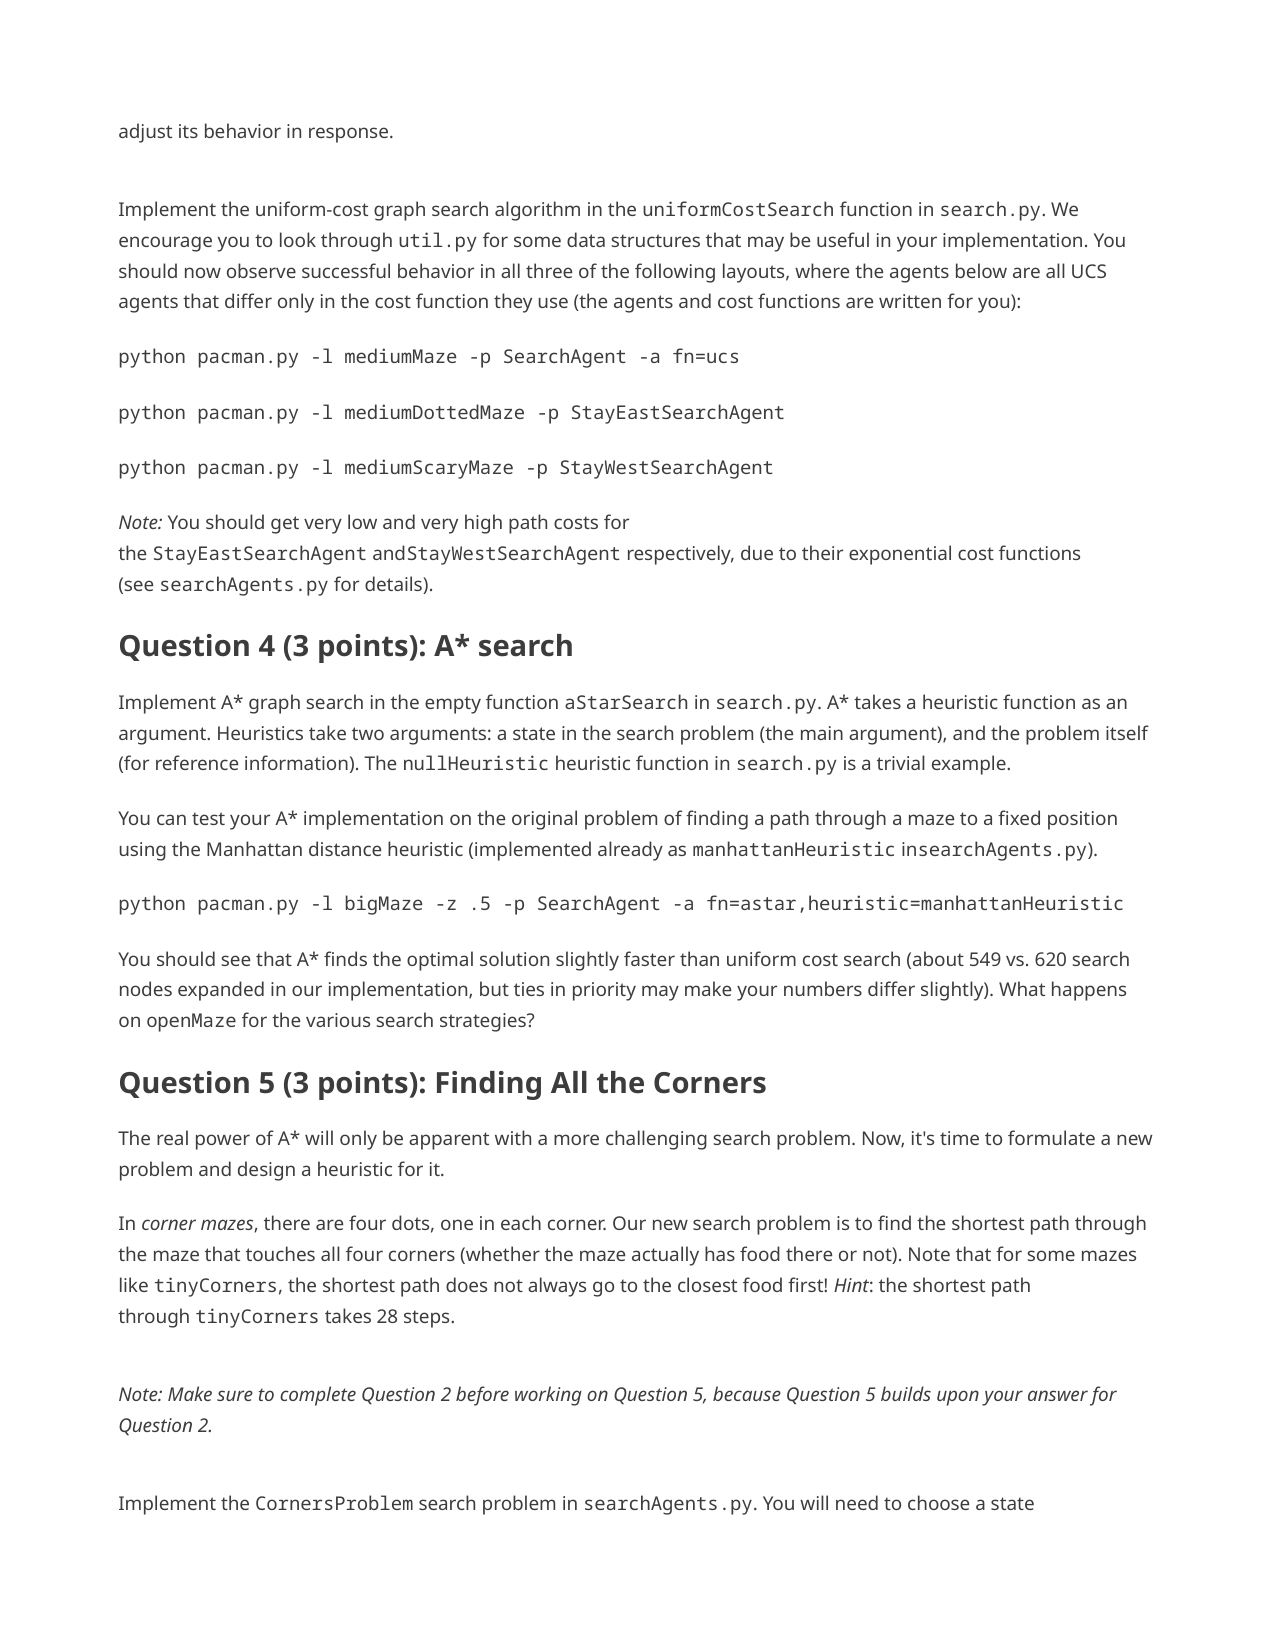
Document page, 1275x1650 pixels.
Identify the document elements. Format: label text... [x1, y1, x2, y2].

text Implement the uniform-cost graph search algorithm in the uniformCostSearch function in search.py. We encourage you to look through util.py for some data structures that may be useful in your implementation. You should now observe successful behavior in all three of the following layouts, where the agents below are all UCS agents that differ only in the cost function they use (the agents and cost functions are written for you): [118, 196, 1157, 314]
text Note: Make sure to complete Question 2 before working on Question 5, because Question 5 builds upon your answer for Question 2. [118, 1381, 1157, 1438]
text adjust its behavior in response. [118, 118, 1157, 144]
text You can test your A* implementation on the original problem of finding a path through a maze to a fixed position using the Manhattan distance heuristic (implemented already as manhattanHeuristic insearchAgents.py). [118, 805, 1157, 862]
subtitle Question 4 (3 points): A* search [118, 626, 1157, 665]
text In corner mazes, there are four dots, one in each corner. Our new search problem is to find the shortest path through the maze that touches all four corners (whether the maze actually has food there or not). Note that for some mazes like tinyCorners, the shortest path does not always go to the closest food first! Hint: the shortest path through tinyCorners takes 28 steps. [118, 1211, 1157, 1329]
text Implement the CornersProblem search problem in searchAgents.py. You will need to choose a state [118, 1490, 1157, 1516]
text Implement A* graph search in the empty function aStarSearch in search.py. A* takes a heuristic function as an argument. Heuristics take two arguments: a state in the search problem (the main argument), and the problem itself (for reference information). The nullHeuristic heuristic function in search.py is a trivial example. [118, 689, 1157, 776]
text The real power of A* will only be apparent with a more challenging search problem. Now, it's time to formulate a new problem and design a heuristic for it. [118, 1125, 1157, 1182]
text Note: You should get very low and very high path costs for the StayEastSearchAgent andStayWestSearchAgent respectively, due to their exponential cost functions (see searchAgents.py for details). [118, 509, 1157, 597]
text python pacman.py -l mediumMaze -p SearchAgent -a fn=ucs [118, 343, 1157, 369]
text python pacman.py -l bigMaze -z .5 -p SearchAgent -a fn=astar,heuristic=manhattanHeuristic [118, 890, 1157, 916]
text python pacman.py -l mediumScaryMaze -p StayWestSearchAgent [118, 454, 1157, 480]
subtitle Question 5 (3 points): Finding All the Corners [118, 1062, 1157, 1102]
text You should see that A* finds the optimal solution slightly faster than uniform cost search (about 549 vs. 620 search nodes expanded in our implementation, but ties in priority may make your numbers differ slightly). What happens on openMaze for the various search strategies? [118, 946, 1157, 1033]
text python pacman.py -l mediumDottedMaze -p StayEastSearchAgent [118, 399, 1157, 424]
